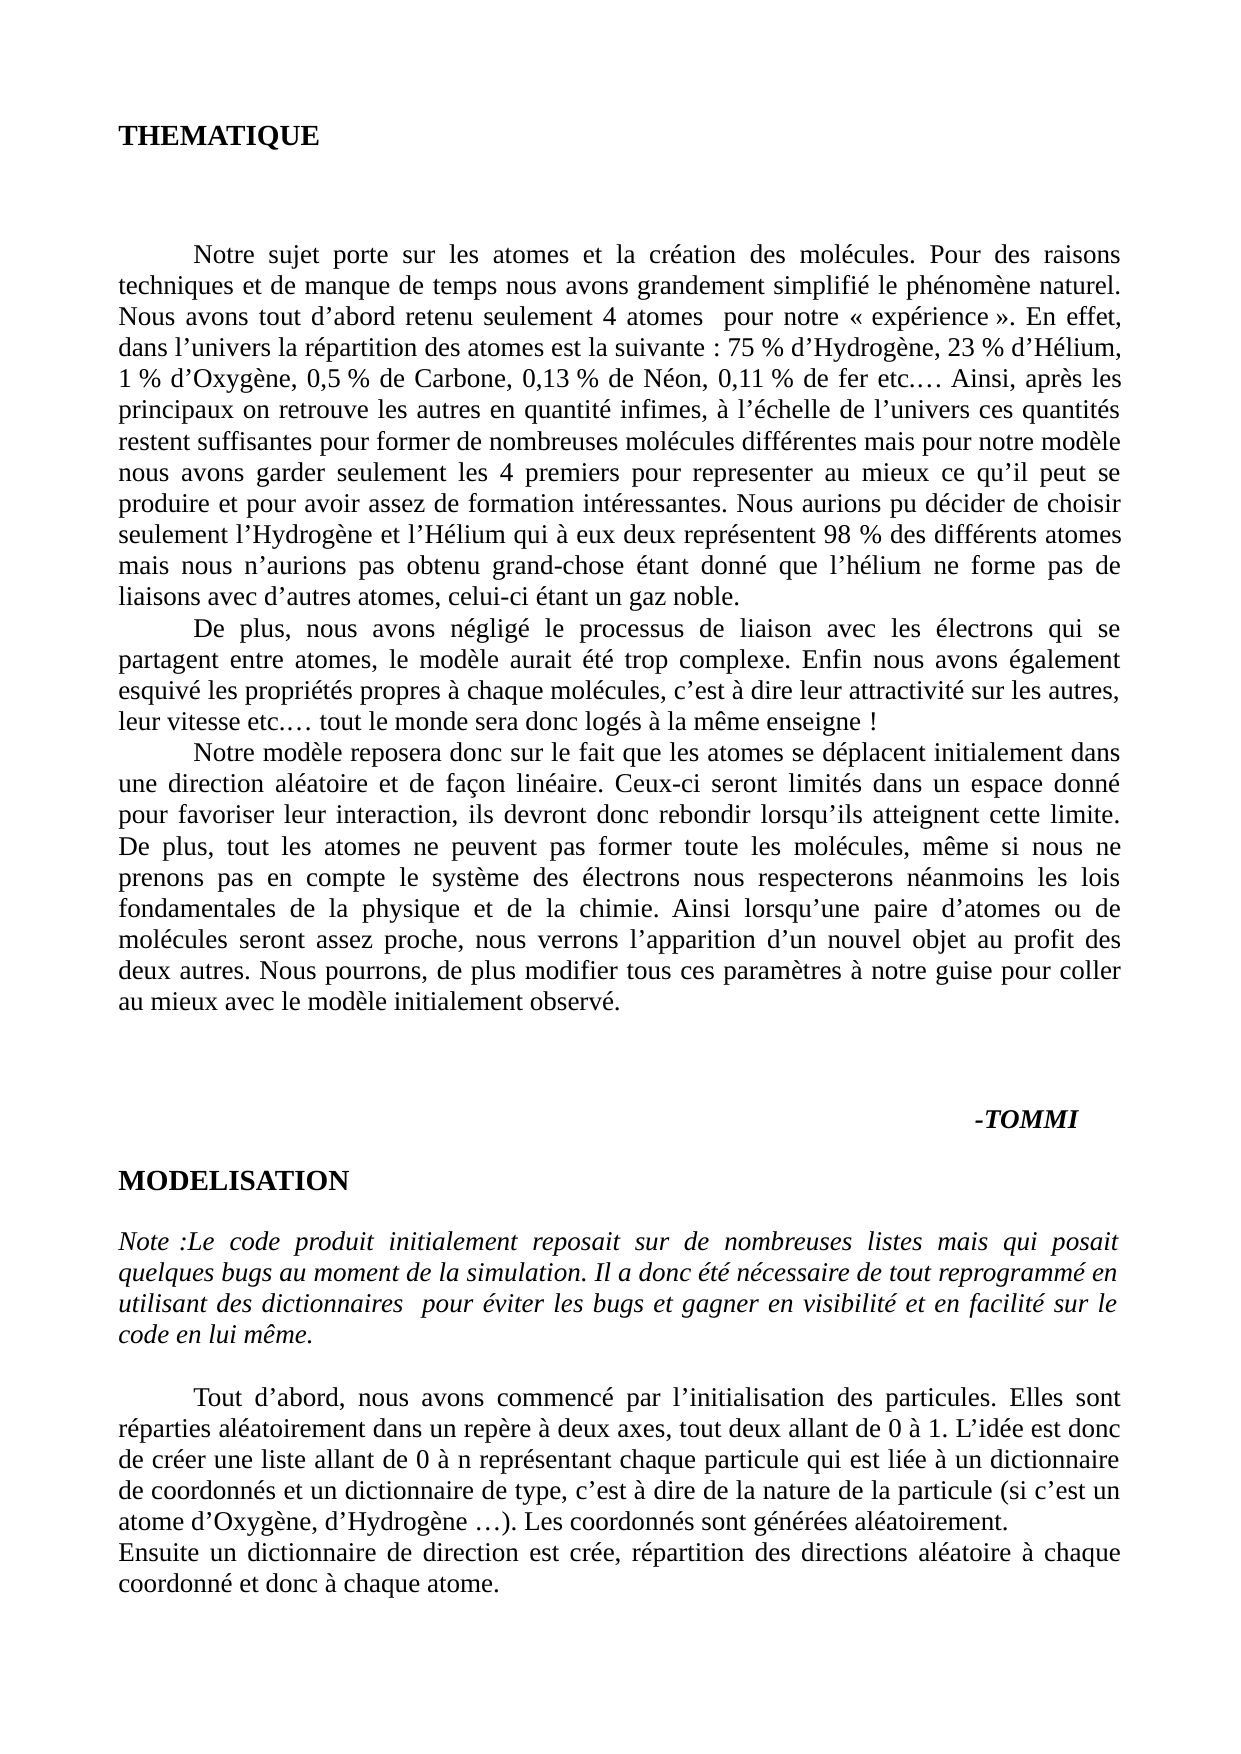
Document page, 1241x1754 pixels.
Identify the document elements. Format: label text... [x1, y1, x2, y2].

text THEMATIQUE [118, 118, 1122, 152]
text Note :Le code produit initialement reposait sur de nombreuses listes mais qui posait quelques bugs au moment de la simulation. Il a donc été nécessaire de tout reprogrammé en utilisant des dictionnaires pour éviter les bugs et gagner en visibilité et en facilité sur le code en lui même. [118, 1225, 1122, 1349]
text -TOMMI [118, 1103, 1122, 1134]
text De plus, nous avons négligé le processus de liaison avec les électrons qui se partagent entre atomes, le modèle aurait été trop complexe. Enfin nous avons également esquivé les propriétés propres à chaque molécules, c’est à dire leur attractivité sur les autres, leur vitesse etc.… tout le monde sera donc logés à la même enseigne ! [118, 612, 1122, 736]
text Notre modèle reposera donc sur le fait que les atomes se déplacent initialement dans une direction aléatoire et de façon linéaire. Ceux-ci seront limités dans un espace donné pour favoriser leur interaction, ils devront donc rebondir lorsqu’ils atteignent cette limite. De plus, tout les atomes ne peuvent pas former toute les molécules, même si nous ne prenons pas en compte le système des électrons nous respecterons néanmoins les lois fondamentales de la physique et de la chimie. Ainsi lorsqu’une paire d’atomes ou de molécules seront assez proche, nous verrons l’apparition d’un nouvel objet au profit des deux autres. Nous pourrons, de plus modifier tous ces paramètres à notre guise pour coller au mieux avec le modèle initialement observé. [118, 736, 1122, 1017]
text Ensuite un dictionnaire de direction est crée, répartition des directions aléatoire à chaque coordonné et donc à chaque atome. [118, 1536, 1122, 1599]
text Notre sujet porte sur les atomes et la création des molécules. Pour des raisons techniques et de manque de temps nous avons grandement simplifié le phénomène naturel. Nous avons tout d’abord retenu seulement 4 atomes pour notre « expérience ». En effet, dans l’univers la répartition des atomes est la suivante : 75 % d’Hydrogène, 23 % d’Hélium, 1 % d’Oxygène, 0,5 % de Carbone, 0,13 % de Néon, 0,11 % de fer etc.… Ainsi, après les principaux on retrouve les autres en quantité infimes, à l’échelle de l’univers ces quantités restent suffisantes pour former de nombreuses molécules différentes mais pour notre modèle nous avons garder seulement les 4 premiers pour representer au mieux ce qu’il peut se produire et pour avoir assez de formation intéressantes. Nous aurions pu décider de choisir seulement l’Hydrogène et l’Hélium qui à eux deux représentent 98 % des différents atomes mais nous n’aurions pas obtenu grand-chose étant donné que l’hélium ne forme pas de liaisons avec d’autres atomes, celui-ci étant un gaz noble. [118, 238, 1122, 612]
text Tout d’abord, nous avons commencé par l’initialisation des particules. Elles sont réparties aléatoirement dans un repère à deux axes, tout deux allant de 0 à 1. L’idée est donc de créer une liste allant de 0 à n représentant chaque particule qui est liée à un dictionnaire de coordonnés et un dictionnaire de type, c’est à dire de la nature de la particule (si c’est un atome d’Oxygène, d’Hydrogène …). Les coordonnés sont générées aléatoirement. [118, 1381, 1122, 1536]
text MODELISATION [118, 1163, 1122, 1196]
